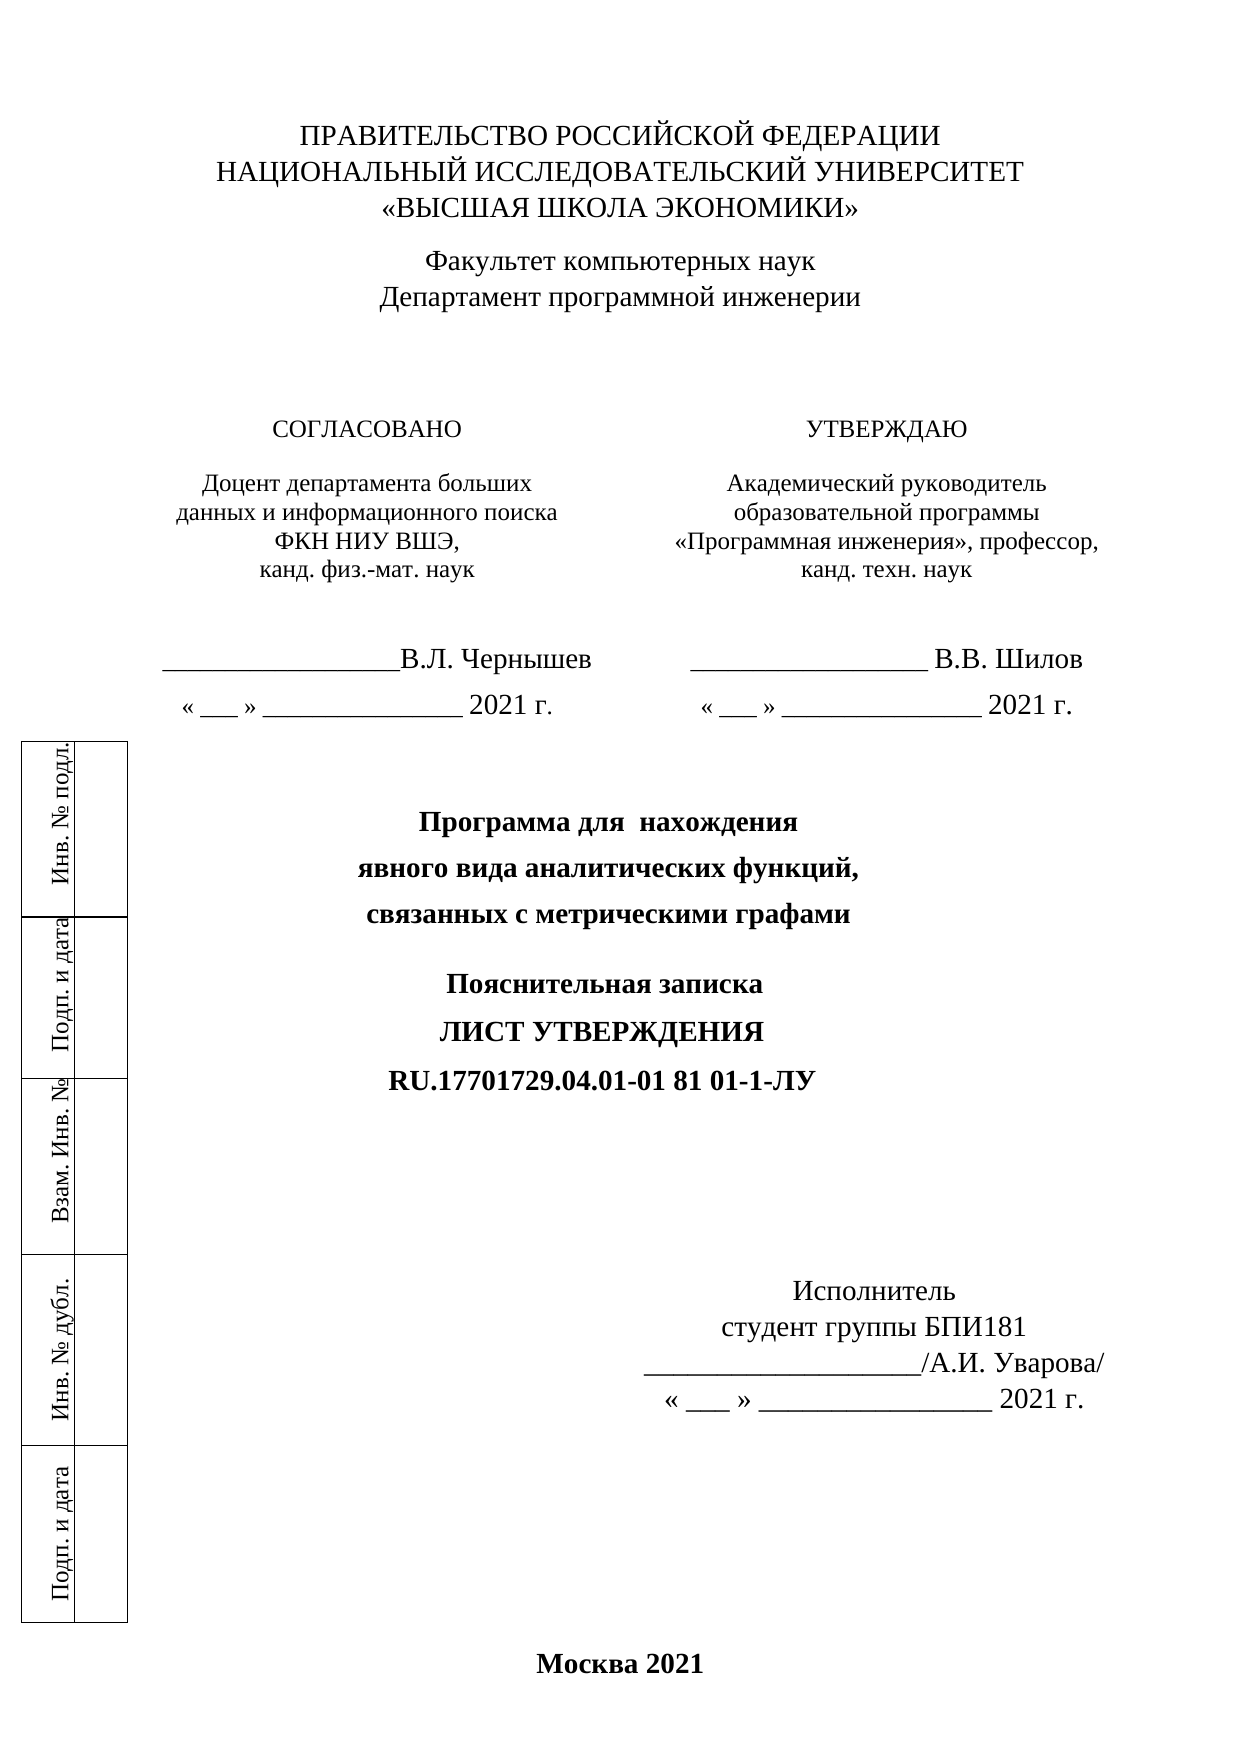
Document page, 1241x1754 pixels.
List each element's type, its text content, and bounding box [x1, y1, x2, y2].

text «ВЫСШАЯ ШКОЛА ЭКОНОМИКИ» [59, 190, 1181, 224]
text ФКН НИУ ВШЭ, [112, 526, 622, 554]
text ЛИСТ УТВЕРЖДЕНИЯ [128, 1014, 1057, 1048]
text ЛИСТ УТВЕРЖДЕНИЯ [75, 1014, 127, 1048]
text RU.17701729.04.01-01 81 01-1-ЛУ [128, 1063, 1057, 1096]
text Взам. Инв. № [45, 1079, 52, 1224]
text ___________________/А.И. Уварова/ [567, 1345, 1181, 1378]
text Подп. и дата [45, 1467, 52, 1601]
text образовательной программы [644, 497, 1128, 526]
text Инв. № подл. [45, 742, 52, 885]
text Инв. № дубл. [45, 1278, 52, 1421]
text УТВЕРЖДАЮ [644, 414, 1128, 443]
text канд. техн. наук [644, 554, 1128, 583]
text НАЦИОНАЛЬНЫЙ ИССЛЕДОВАТЕЛЬСКИЙ УНИВЕРСИТЕТ [59, 154, 1181, 188]
text Факультет компьютерных наук [59, 243, 1181, 277]
text «Программная инженерия», профессор, [644, 526, 1128, 554]
text ___________________В.Л. Чернышев [112, 641, 622, 674]
text канд. физ.-мат. наук [112, 554, 622, 583]
text Пояснительная записка [75, 966, 127, 1000]
text « ___ » ________________ 2021 г. [112, 687, 622, 720]
text явного вида аналитических функций, [75, 851, 127, 884]
text Доцент департамента больших [112, 468, 622, 497]
text Исполнитель [567, 1273, 1181, 1306]
text связанных с метрическими графами [75, 897, 127, 916]
text студент группы БПИ181 [567, 1309, 1181, 1342]
text Программа для нахождения [59, 463, 1070, 838]
text СОГЛАСОВАНО [112, 414, 622, 443]
text ___________________ В.В. Шилов [644, 641, 1128, 674]
text Подп. и дата [45, 918, 52, 1052]
text Академический руководитель [644, 468, 1128, 497]
text ЛИСТ УТВЕРЖДЕНИЯ [59, 1014, 74, 1048]
text данных и информационного поиска [112, 497, 622, 526]
text « ___ » ________________ 2021 г. [567, 1381, 1181, 1415]
text RU.17701729.04.01-01 81 01-1-ЛУ [75, 1079, 127, 1096]
text явного вида аналитических функций, [128, 851, 1070, 884]
text ПРАВИТЕЛЬСТВО РОССИЙСКОЙ ФЕДЕРАЦИИ [59, 118, 1181, 152]
text связанных с метрическими графами [128, 897, 1070, 930]
text Пояснительная записка [128, 966, 1057, 1000]
text RU.17701729.04.01-01 81 01-1-ЛУ [75, 1063, 127, 1078]
text Департамент программной инженерии [59, 279, 1181, 313]
text « ___ » ________________ 2021 г. [644, 687, 1128, 720]
